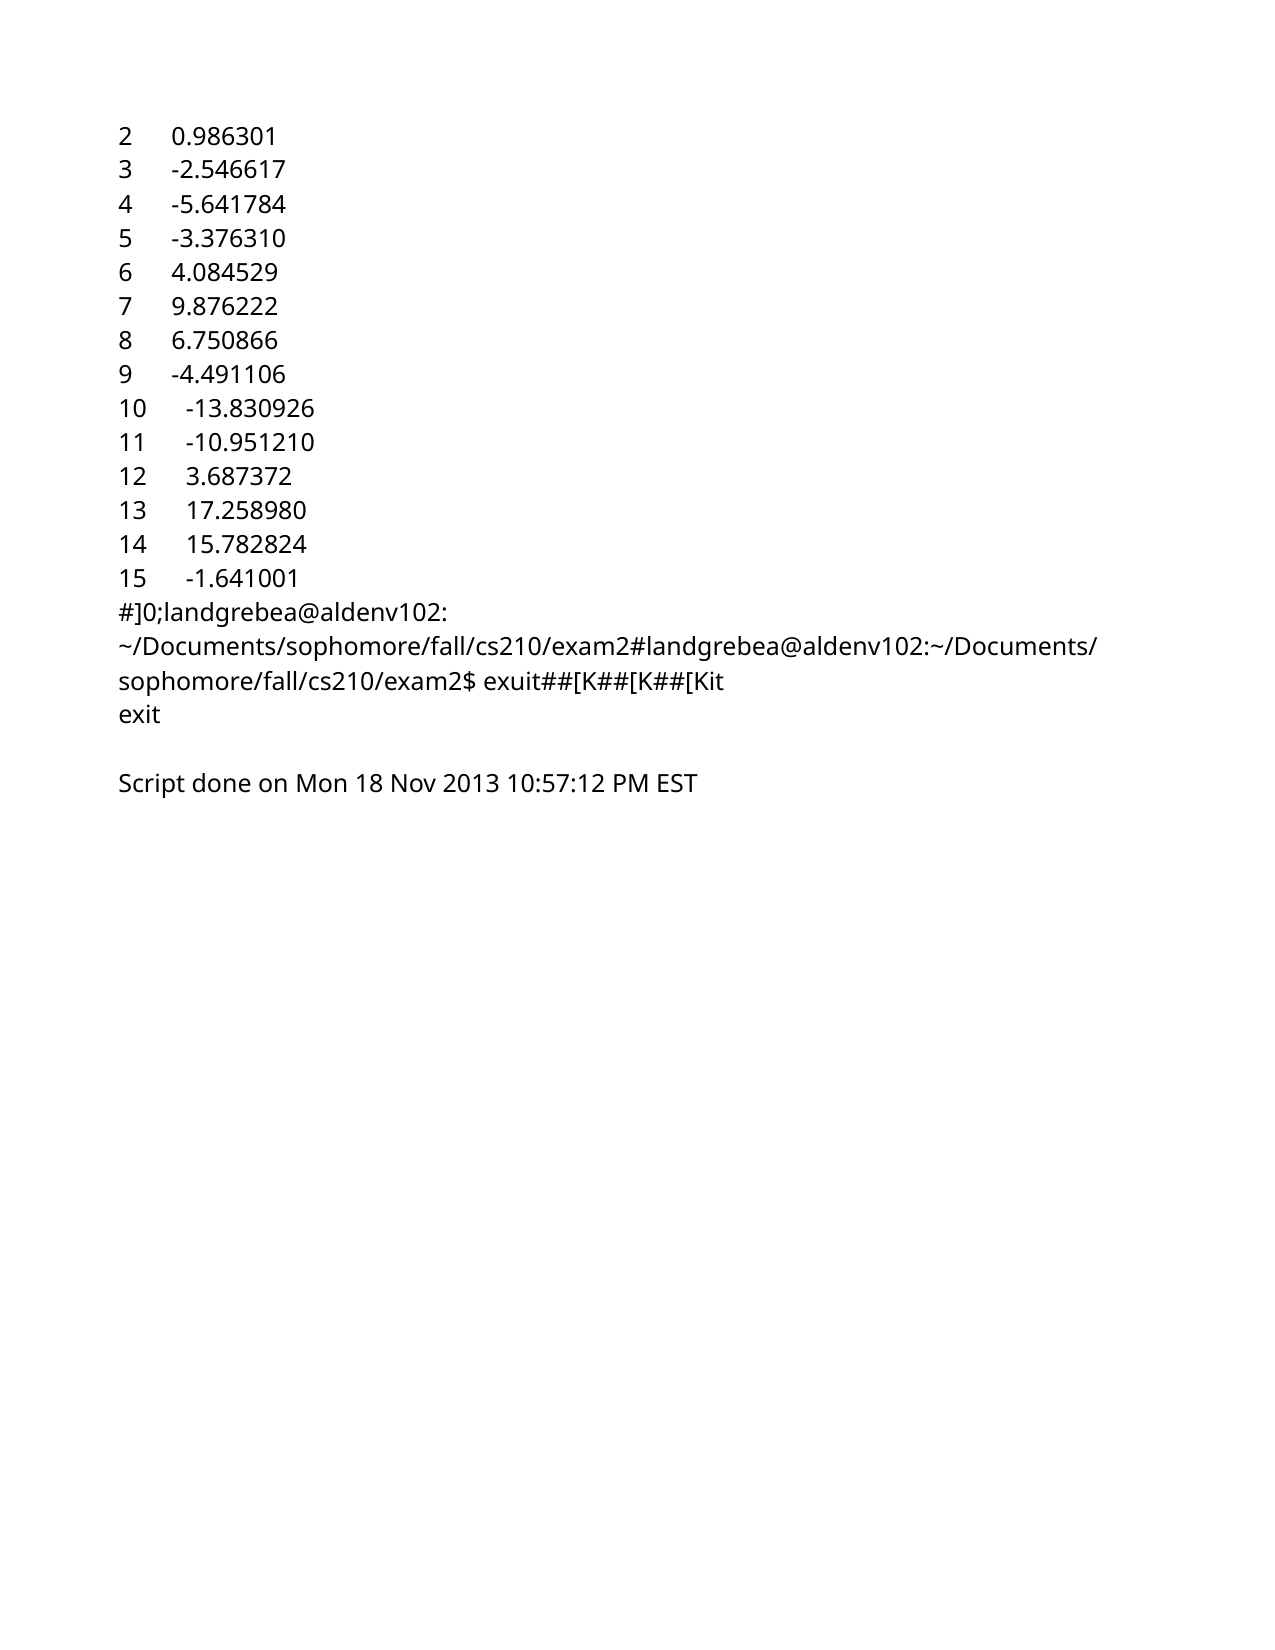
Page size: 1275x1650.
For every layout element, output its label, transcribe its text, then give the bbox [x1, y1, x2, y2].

text 8 6.750866 [118, 322, 1157, 357]
text 4 -5.641784 [118, 186, 1157, 220]
text exit [118, 697, 1157, 731]
text Script done on Mon 18 Nov 2013 10:57:12 PM EST [118, 731, 1157, 833]
text 10 -13.830926 [118, 391, 1157, 425]
text 9 -4.491106 [118, 357, 1157, 391]
text 11 -10.951210 [118, 425, 1157, 459]
text 7 9.876222 [118, 288, 1157, 322]
text 2 0.986301 [118, 118, 1157, 152]
text 6 4.084529 [118, 254, 1157, 288]
text 14 15.782824 [118, 527, 1157, 561]
text 12 3.687372 [118, 459, 1157, 493]
text #]0;landgrebea@aldenv102: ~/Documents/sophomore/fall/cs210/exam2#landgrebea@aldenv102:~/Documents/sophomore/fall/cs210/exam2$ exuit##[K##[K##[Kit [118, 595, 1157, 697]
text 5 -3.376310 [118, 220, 1157, 254]
text 15 -1.641001 [118, 561, 1157, 595]
text 13 17.258980 [118, 493, 1157, 527]
text 3 -2.546617 [118, 152, 1157, 186]
